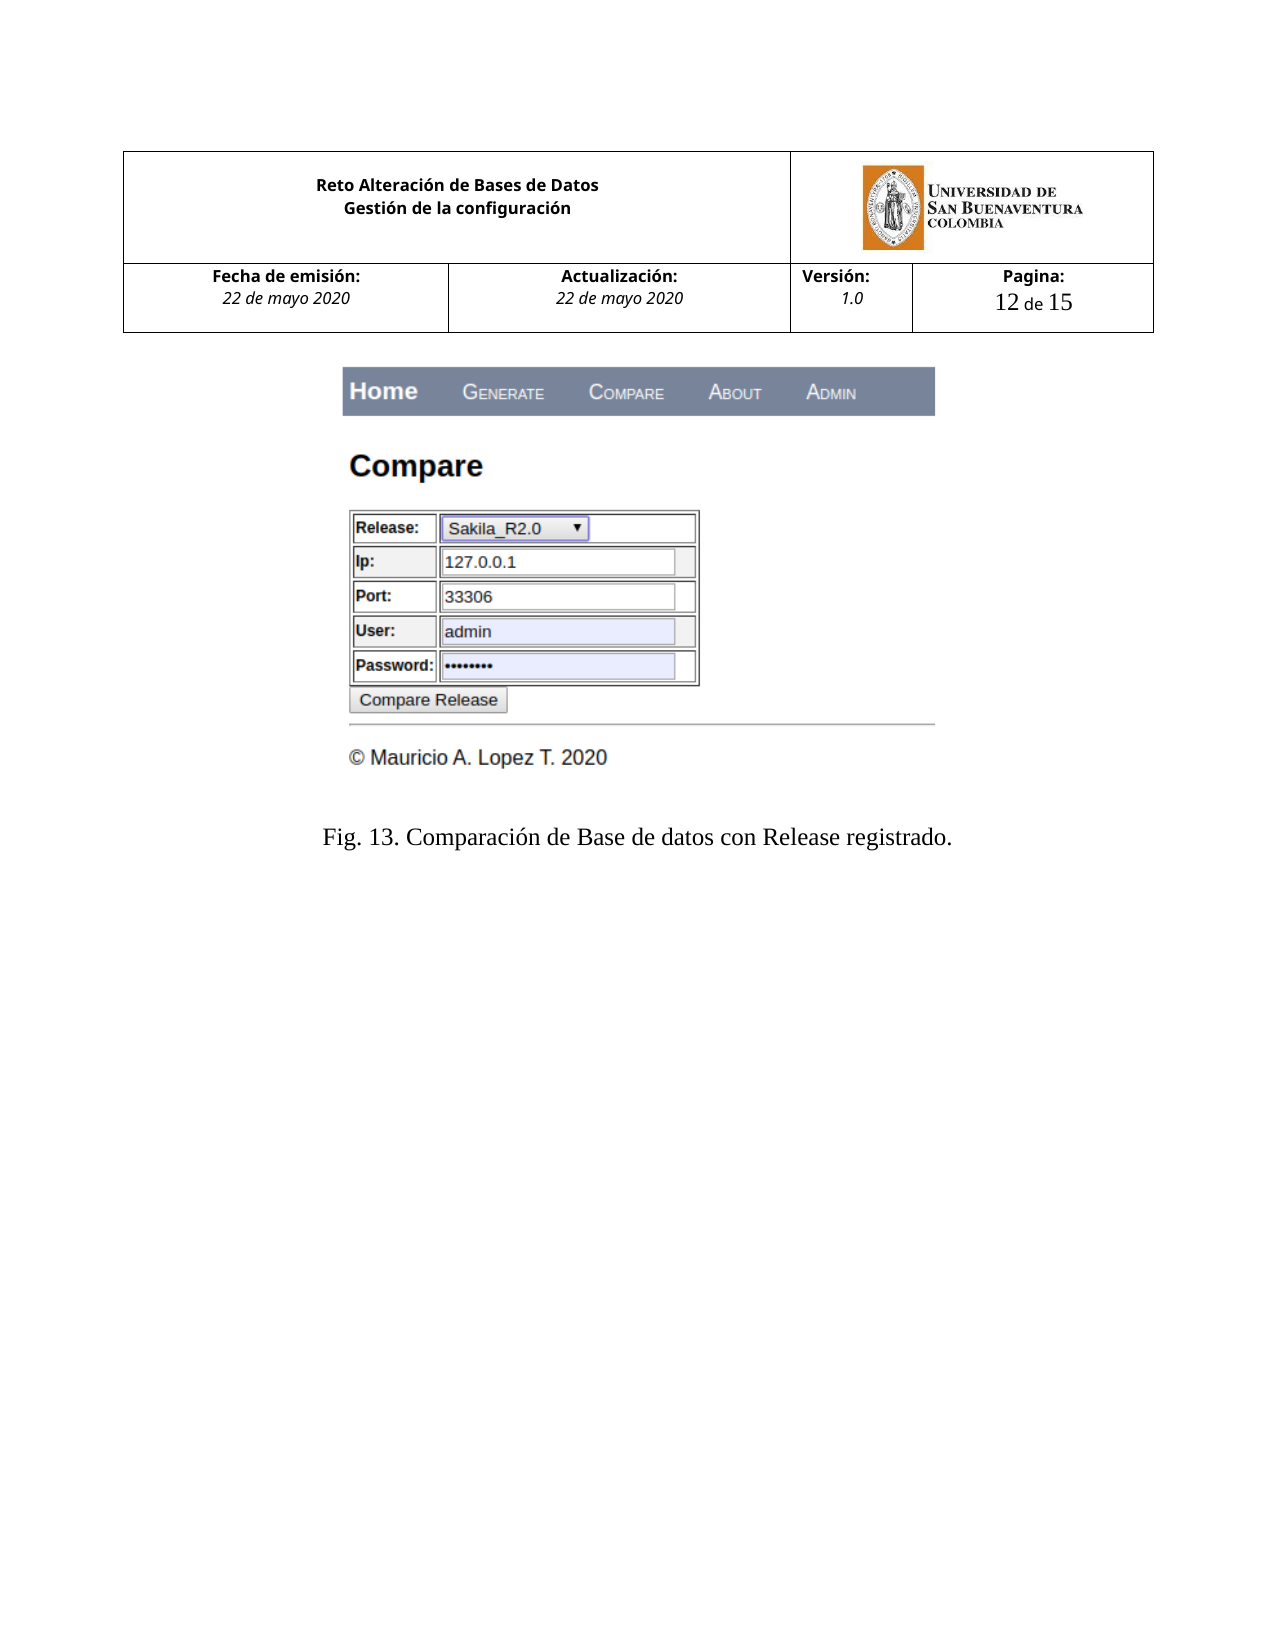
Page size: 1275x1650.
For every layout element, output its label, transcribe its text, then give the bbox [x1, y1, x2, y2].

picture [861, 161, 1084, 254]
picture [339, 362, 936, 801]
text Fig. 13. Comparación de Base de datos con Release registrado. [118, 822, 1157, 851]
